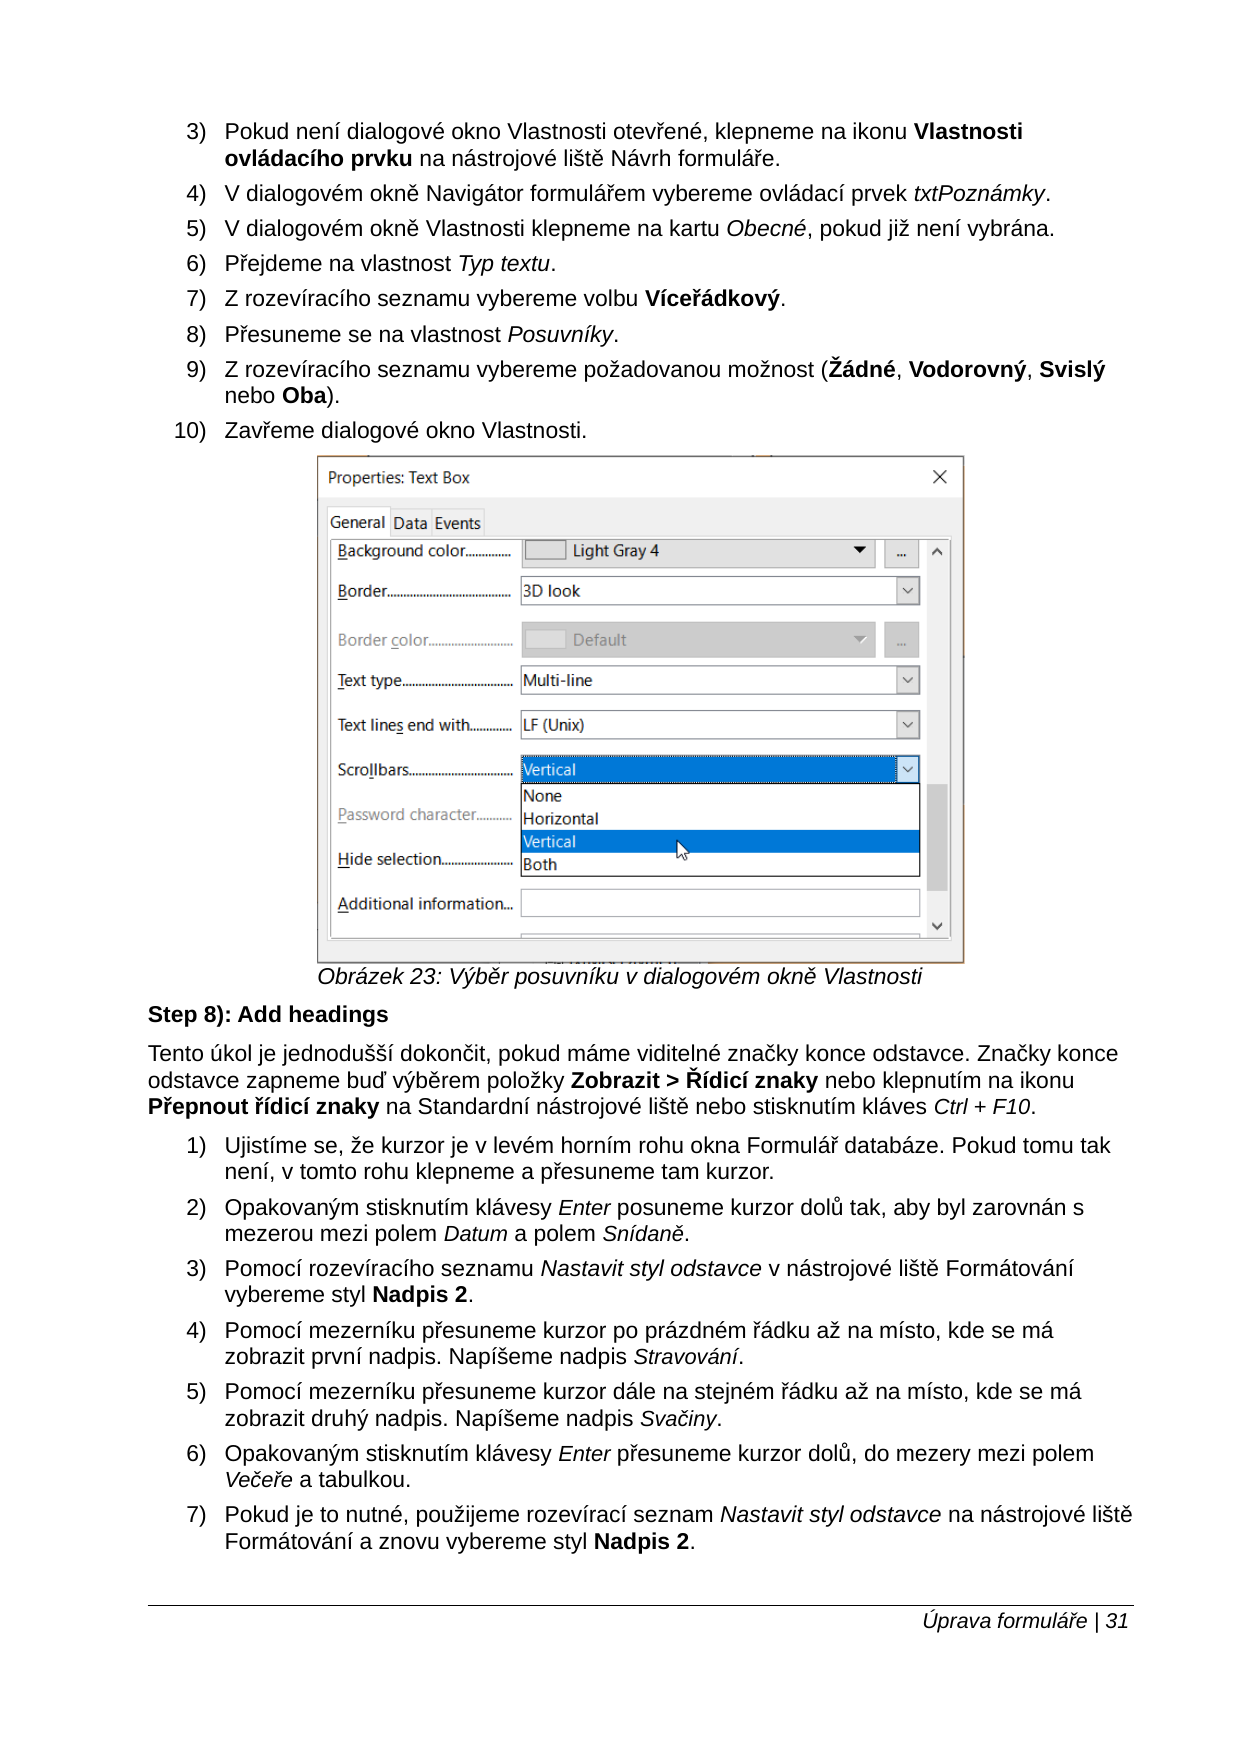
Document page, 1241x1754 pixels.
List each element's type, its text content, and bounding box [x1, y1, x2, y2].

list Pomocí mezerníku přesuneme kurzor po prázdném řádku až na místo, kde se má zobrazit první nadpis. Napíšeme nadpis Stravování. [207, 1317, 1134, 1369]
list Pomocí rozevíracího seznamu Nastavit styl odstavce v nástrojové liště Formátování vybereme styl Nadpis 2. [207, 1255, 1134, 1308]
picture [317, 455, 965, 964]
list V dialogovém okně Vlastnosti klepneme na kartu Obecné, pokud již není vybrána. [207, 215, 1134, 241]
list Přejdeme na vlastnost Typ textu. [207, 250, 1134, 276]
list Pokud je to nutné, použijeme rozevírací seznam Nastavit styl odstavce na nástrojové liště Formátování a znovu vybereme styl Nadpis 2. [207, 1501, 1134, 1554]
list Z rozevíracího seznamu vybereme požadovanou možnost (Žádné, Vodorovný, Svislý nebo Oba). [207, 356, 1134, 408]
list V dialogovém okně Navigátor formulářem vybereme ovládací prvek txtPoznámky. [207, 180, 1134, 206]
text Obrázek 23: Výběr posuvníku v dialogovém okně Vlastnosti [317, 964, 965, 989]
list Pomocí mezerníku přesuneme kurzor dále na stejném řádku až na místo, kde se má zobrazit druhý nadpis. Napíšeme nadpis Svačiny. [207, 1378, 1134, 1431]
text Tento úkol je jednodušší dokončit, pokud máme viditelné značky konce odstavce. Značky konce odstavce zapneme buď výběrem položky Zobrazit > Řídicí znaky nebo klepnutím na ikonu Přepnout řídicí znaky na Standardní nástrojové liště nebo stisknutím kláves Ctrl + F10. [148, 1040, 1134, 1119]
list Z rozevíracího seznamu vybereme volbu Víceřádkový. [207, 285, 1134, 312]
list Zavřeme dialogové okno Vlastnosti. [207, 417, 1134, 444]
list Přesuneme se na vlastnost Posuvníky. [207, 321, 1134, 347]
list Pokud není dialogové okno Vlastnosti otevřené, klepneme na ikonu Vlastnosti ovládacího prvku na nástrojové liště Návrh formuláře. [207, 118, 1134, 171]
text Step 8: Add headings [148, 1001, 1134, 1028]
list Opakovaným stisknutím klávesy Enter posuneme kurzor dolů tak, aby byl zarovnán s mezerou mezi polem Datum a polem Snídaně. [207, 1193, 1134, 1246]
list Ujistíme se, že kurzor je v levém horním rohu okna Formulář databáze. Pokud tomu tak není, v tomto rohu klepneme a přesuneme tam kurzor. [207, 1132, 1134, 1184]
list Opakovaným stisknutím klávesy Enter přesuneme kurzor dolů, do mezery mezi polem Večeře a tabulkou. [207, 1440, 1134, 1492]
